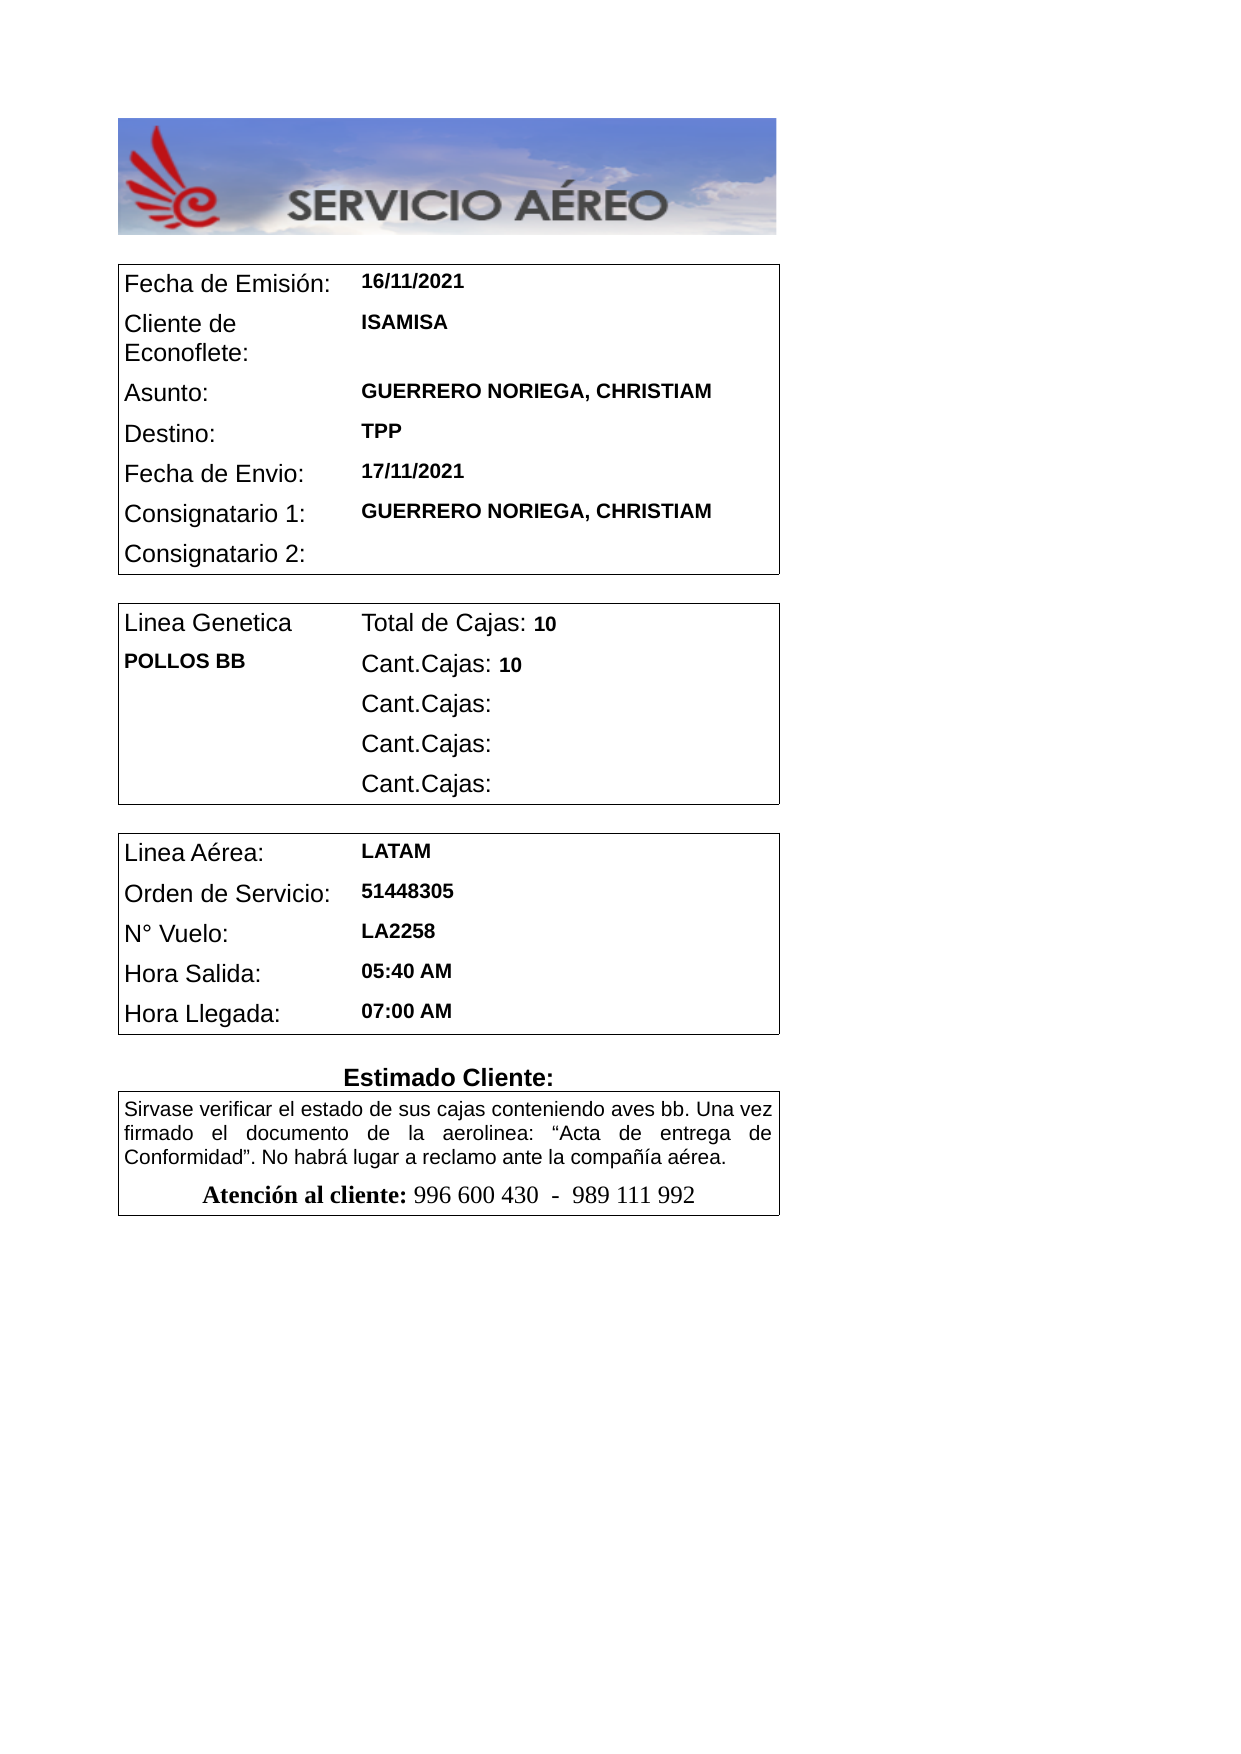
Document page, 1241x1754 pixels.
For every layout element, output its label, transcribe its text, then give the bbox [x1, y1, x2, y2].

table_cell [118, 805, 356, 833]
table_cell POLLOS BB [119, 643, 356, 683]
table_cell [119, 723, 356, 763]
table_cell Destino: [119, 413, 356, 453]
table_cell Total de Cajas: 10 [356, 604, 779, 643]
table_cell Cant.Cajas: [356, 764, 779, 804]
table_cell Linea Genetica [119, 604, 356, 643]
table_cell [119, 683, 356, 723]
table_cell Estimado Cliente: [118, 1035, 779, 1091]
table_cell Orden de Servicio: [119, 873, 356, 913]
table_cell Hora Salida: [119, 953, 356, 993]
table_cell Cant.Cajas: [356, 723, 779, 763]
table_cell Hora Llegada: [119, 994, 356, 1034]
table_cell [119, 764, 356, 804]
table_cell Fecha de Envio: [119, 453, 356, 493]
picture [118, 118, 777, 235]
table_cell Atención al cliente: 996 600 430 - 989 111 992 [119, 1175, 779, 1215]
table_cell TPP [356, 413, 779, 453]
table_header 16/11/2021 [356, 265, 779, 304]
table_cell GUERRERO NORIEGA, CHRISTIAM [356, 493, 779, 533]
table_header Fecha de Emisión: [119, 265, 356, 304]
table_cell 05:40 AM [356, 953, 779, 993]
table_cell [118, 575, 356, 603]
table_cell GUERRERO NORIEGA, CHRISTIAM [356, 373, 779, 413]
table_cell Cant.Cajas: [356, 683, 779, 723]
table_cell [356, 534, 779, 574]
table_cell Cliente de Econoflete: [119, 304, 356, 373]
table_cell 17/11/2021 [356, 453, 779, 493]
table_cell Linea Aérea: [119, 834, 356, 873]
table_cell [356, 575, 779, 603]
table_cell N° Vuelo: [119, 913, 356, 953]
table_cell Consignatario 2: [119, 534, 356, 574]
table_cell ISAMISA [356, 304, 779, 373]
table_cell 51448305 [356, 873, 779, 913]
table_cell LA2258 [356, 913, 779, 953]
table_cell Consignatario 1: [119, 493, 356, 533]
table_cell Asunto: [119, 373, 356, 413]
table_cell LATAM [356, 834, 779, 873]
table_cell 07:00 AM [356, 994, 779, 1034]
table_cell Cant.Cajas: 10 [356, 643, 779, 683]
table_cell Sirvase verificar el estado de sus cajas conteniendo aves bb. Una vez firmado el documento de la aerolinea: “Acta de entrega de Conformidad”. No habrá lugar a reclamo ante la compañía aérea. [119, 1092, 779, 1175]
table_cell [356, 805, 779, 833]
